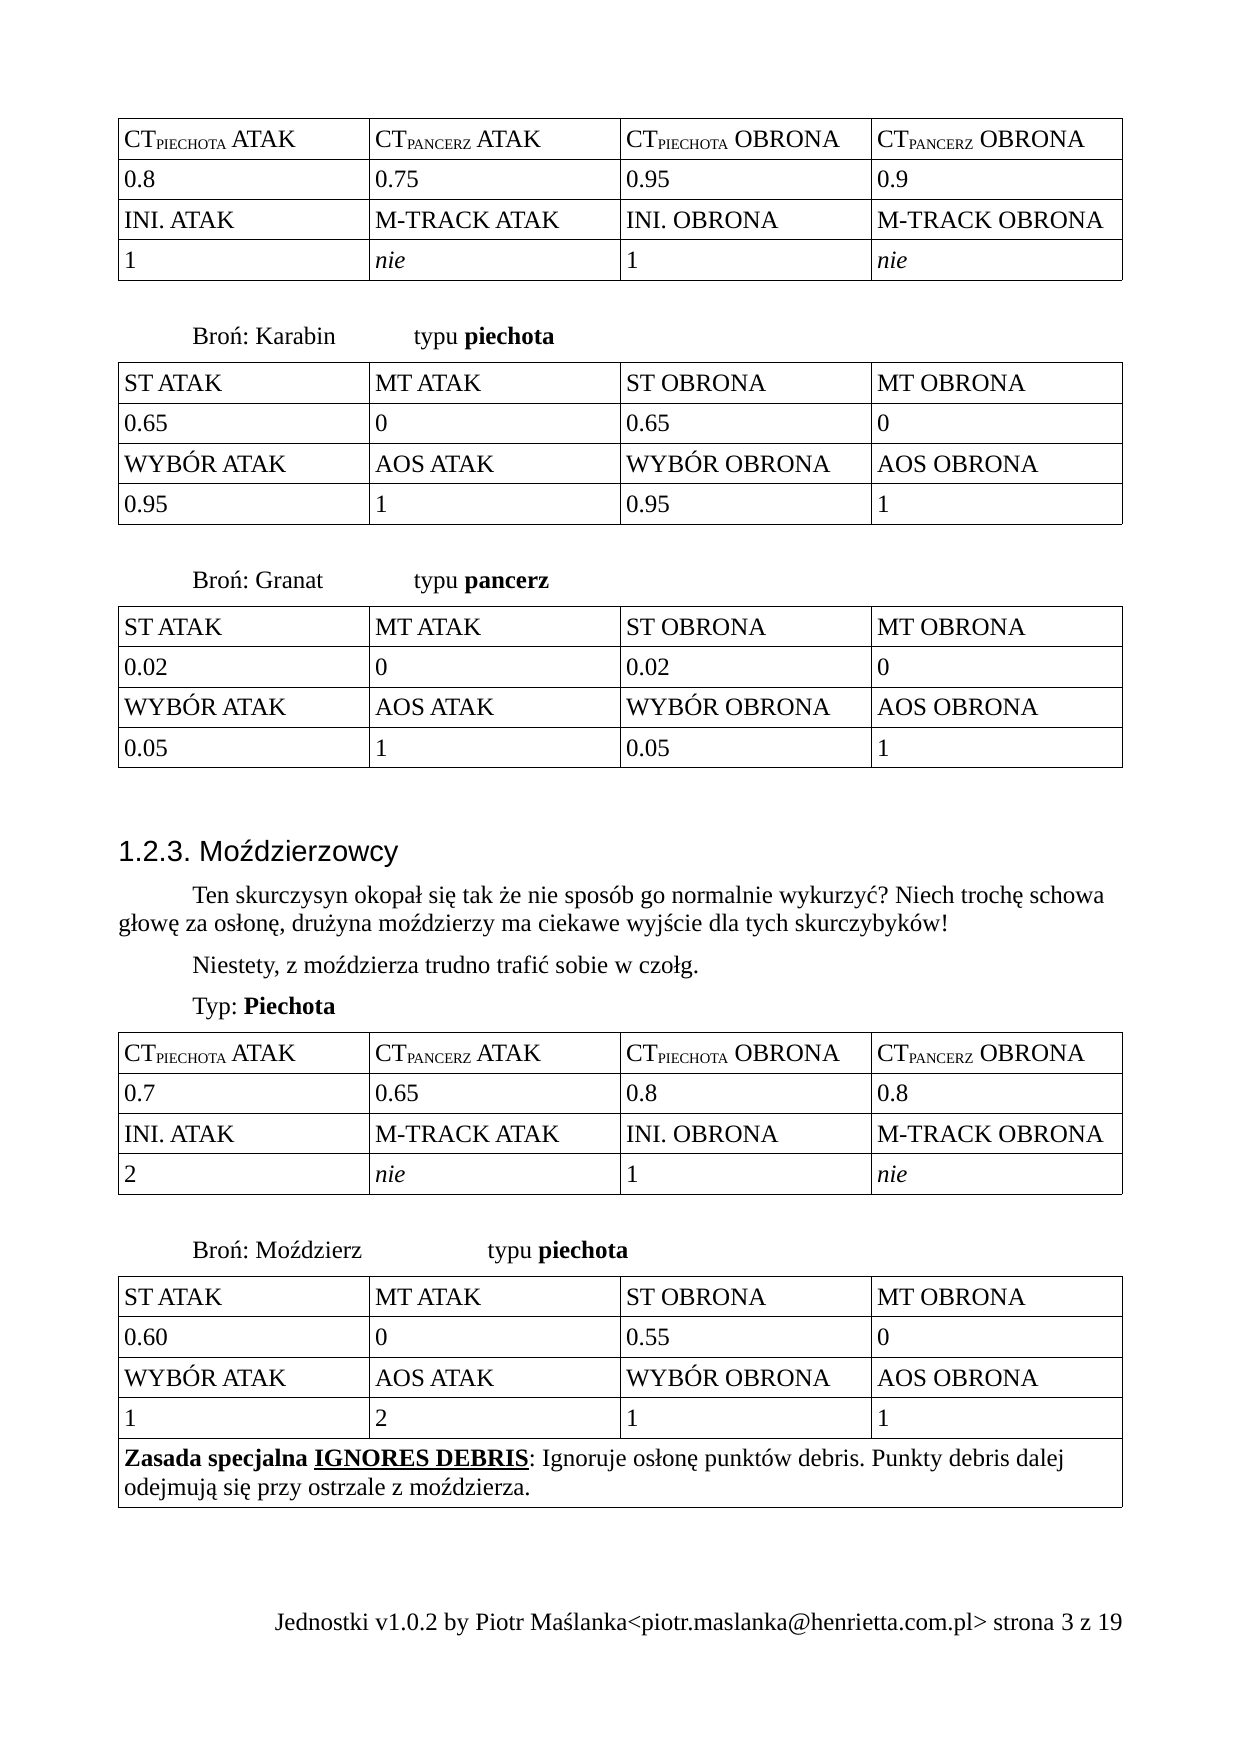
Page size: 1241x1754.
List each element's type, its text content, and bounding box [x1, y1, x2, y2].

table_cell 0.8 [872, 1074, 1122, 1113]
table_header ST OBRONA [621, 1277, 871, 1316]
table_cell 0.8 [119, 160, 369, 199]
table_cell AOS OBRONA [872, 688, 1122, 727]
table_header CTPIECHOTA ATAK [119, 119, 369, 158]
table_cell 0.60 [119, 1317, 369, 1357]
table_header MT ATAK [370, 607, 620, 646]
table_cell 0.95 [621, 160, 871, 199]
table_header ST OBRONA [621, 363, 871, 402]
table_header ST OBRONA [621, 607, 871, 646]
table_header CTPANCERZ OBRONA [872, 119, 1122, 158]
table_cell 1 [872, 728, 1122, 767]
table_cell 0.75 [370, 160, 620, 199]
table_cell nie [872, 1154, 1122, 1193]
table_cell 1 [621, 1154, 871, 1193]
table_cell 0.65 [119, 404, 369, 443]
table_cell 1 [621, 1398, 871, 1437]
subtitle 1.2.3. Moździerzowcy [118, 834, 1122, 867]
table_cell 2 [119, 1154, 369, 1193]
table_header M-TRACK ATAK [370, 1114, 620, 1153]
table_header M-TRACK OBRONA [872, 200, 1122, 239]
text Ten skurczysyn okopał się tak że nie sposób go normalnie wykurzyć? Niech trochę schowa głowę za osłonę, drużyna moździerzy ma ciekawe wyjście dla tych skurczybyków! [118, 880, 1122, 937]
table_header MT OBRONA [872, 1277, 1122, 1316]
text Niestety, z moździerza trudno trafić sobie w czołg. [118, 950, 1122, 978]
table_header CTPIECHOTA ATAK [119, 1033, 369, 1072]
table_header INI. OBRONA [621, 200, 871, 239]
table_header MT OBRONA [872, 363, 1122, 402]
text Broń: Moździerz typu piechota [118, 1235, 1122, 1264]
table_cell 1 [872, 484, 1122, 523]
table_cell 0.02 [119, 647, 369, 687]
table_header WYBÓR ATAK [119, 1358, 369, 1397]
table_header ST ATAK [119, 607, 369, 646]
table_cell 0.65 [370, 1074, 620, 1113]
table_cell 1 [119, 1398, 369, 1437]
table_header WYBÓR ATAK [119, 444, 369, 483]
table_cell 0 [370, 647, 620, 687]
table_header WYBÓR OBRONA [621, 444, 871, 483]
table_header CTPANCERZ OBRONA [872, 1033, 1122, 1072]
table_cell 0.05 [621, 728, 871, 767]
table_cell 0.65 [621, 404, 871, 443]
table_cell 0.55 [621, 1317, 871, 1357]
table_cell 0 [872, 404, 1122, 443]
table_header AOS OBRONA [872, 1358, 1122, 1397]
table_cell nie [370, 1154, 620, 1193]
table_header WYBÓR OBRONA [621, 1358, 871, 1397]
table_cell 1 [370, 728, 620, 767]
table_cell 0.95 [119, 484, 369, 523]
table_header INI. OBRONA [621, 1114, 871, 1153]
table_header AOS OBRONA [872, 444, 1122, 483]
table_cell 0 [370, 404, 620, 443]
table_cell 0 [370, 1317, 620, 1357]
text Broń: Granat typu pancerz [118, 565, 1122, 593]
table_header INI. ATAK [119, 200, 369, 239]
table_header CTPANCERZ ATAK [370, 119, 620, 158]
table_cell WYBÓR ATAK [119, 688, 369, 727]
table_header ST ATAK [119, 1277, 369, 1316]
table_cell 0.95 [621, 484, 871, 523]
table_cell 0 [872, 647, 1122, 687]
table_header ST ATAK [119, 363, 369, 402]
table_header AOS ATAK [370, 444, 620, 483]
table_cell 1 [621, 240, 871, 279]
table_cell 0.02 [621, 647, 871, 687]
text Typ: Piechota [118, 991, 1122, 1020]
table_cell 1 [872, 1398, 1122, 1437]
table_cell 0 [872, 1317, 1122, 1357]
table_cell WYBÓR OBRONA [621, 688, 871, 727]
table_cell 0.9 [872, 160, 1122, 199]
table_header INI. ATAK [119, 1114, 369, 1153]
table_cell 1 [370, 484, 620, 523]
table_header CTPIECHOTA OBRONA [621, 1033, 871, 1072]
table_cell 0.7 [119, 1074, 369, 1113]
table_header MT ATAK [370, 1277, 620, 1316]
table_cell nie [872, 240, 1122, 279]
table_header M-TRACK OBRONA [872, 1114, 1122, 1153]
table_header M-TRACK ATAK [370, 200, 620, 239]
table_header Zasada specjalna IGNORES DEBRIS: Ignoruje osłonę punktów debris. Punkty debris dalej odejmują się przy ostrzale z moździerza. [119, 1439, 1122, 1507]
table_cell 2 [370, 1398, 620, 1437]
text Broń: Karabin typu piechota [118, 321, 1122, 349]
table_cell nie [370, 240, 620, 279]
table_header MT ATAK [370, 363, 620, 402]
table_header MT OBRONA [872, 607, 1122, 646]
table_cell AOS ATAK [370, 688, 620, 727]
table_cell 1 [119, 240, 369, 279]
table_header CTPIECHOTA OBRONA [621, 119, 871, 158]
table_header CTPANCERZ ATAK [370, 1033, 620, 1072]
table_cell 0.8 [621, 1074, 871, 1113]
table_cell 0.05 [119, 728, 369, 767]
table_header AOS ATAK [370, 1358, 620, 1397]
